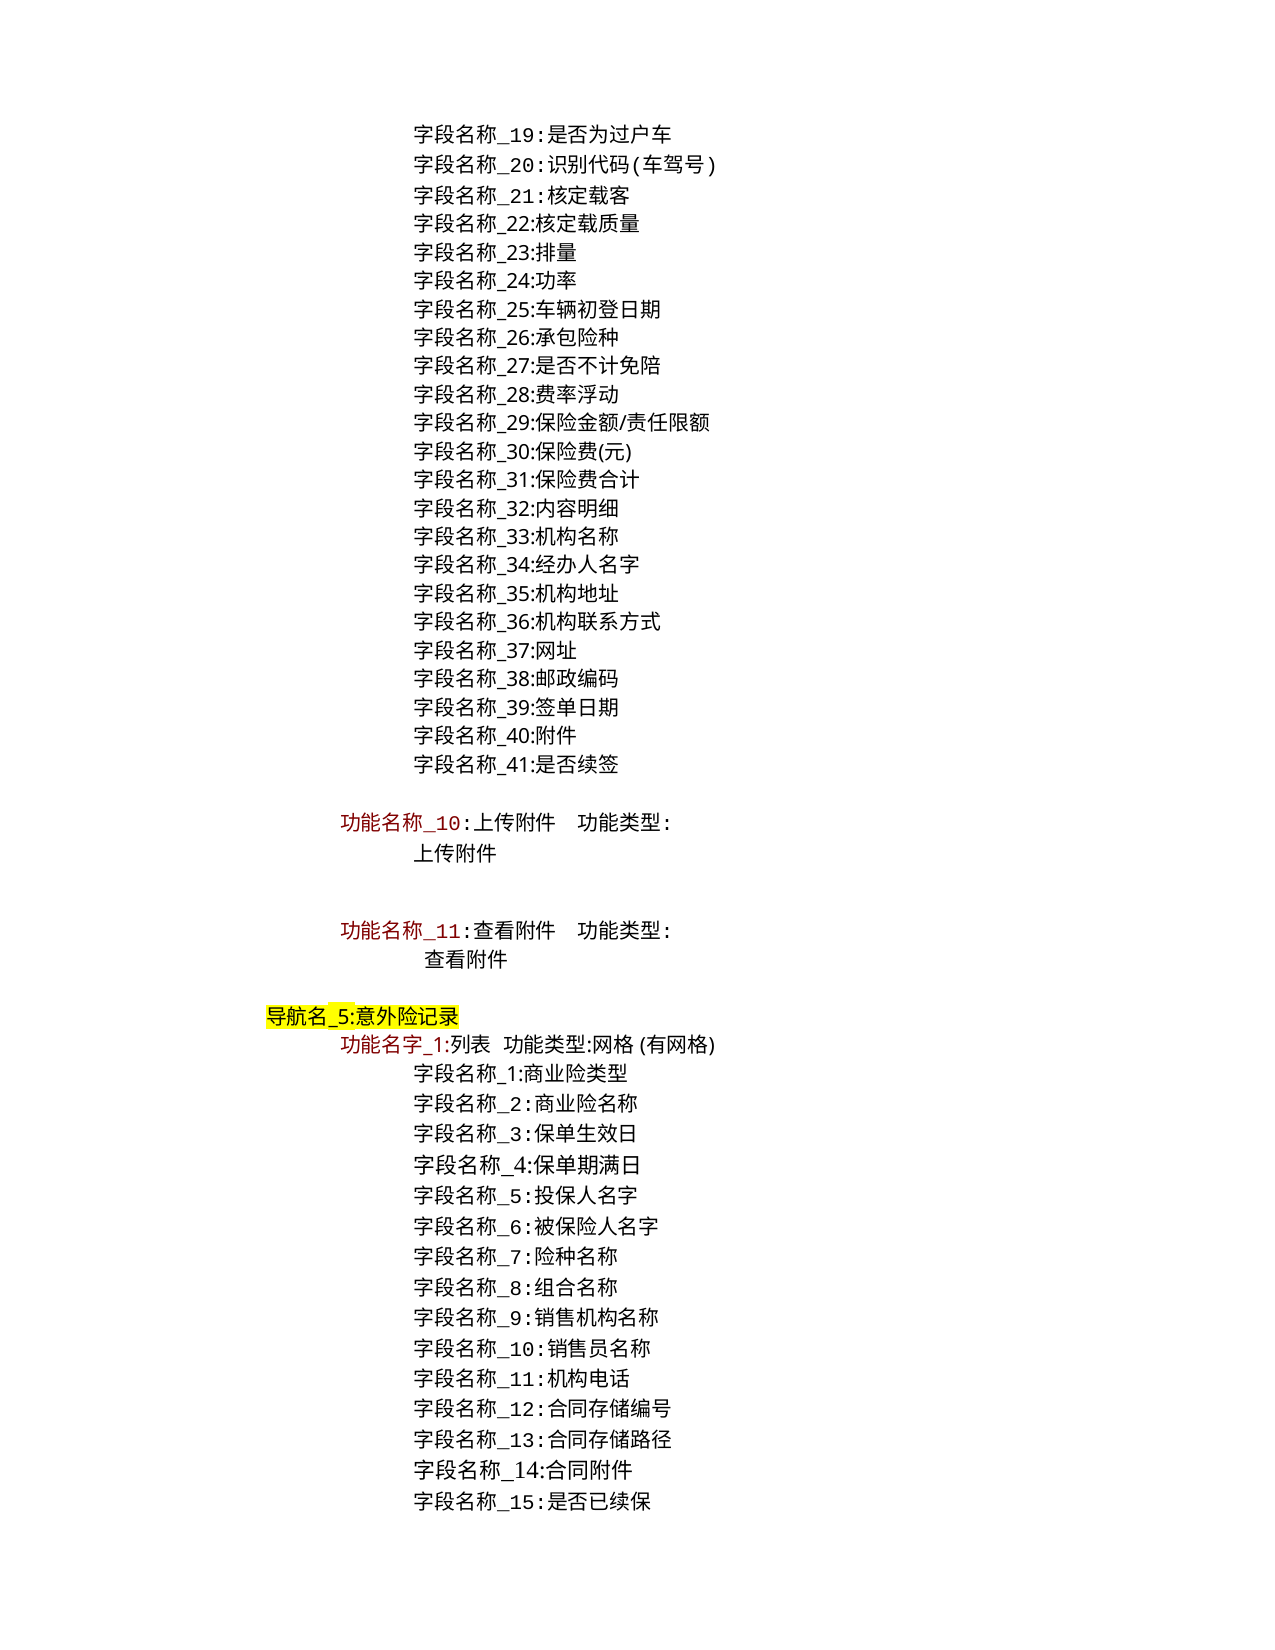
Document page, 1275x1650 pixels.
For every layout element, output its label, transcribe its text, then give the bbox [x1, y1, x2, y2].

text 字段名称_20:识别代码(车驾号) [118, 148, 1157, 179]
text 字段名称_8:组合名称 [118, 1271, 1157, 1301]
text 字段名称_39:签单日期 [118, 693, 1157, 721]
text 字段名称_5:投保人名字 [118, 1180, 1157, 1210]
text 字段名称_21:核定载客 [118, 179, 1157, 209]
text 字段名称_13:合同存储路径 [118, 1423, 1157, 1453]
text 字段名称_33:机构名称 [118, 522, 1157, 551]
text 字段名称_11:机构电话 [118, 1362, 1157, 1393]
text 字段名称_37:网址 [118, 636, 1157, 664]
text 字段名称_35:机构地址 [118, 579, 1157, 607]
text 字段名称_34:经办人名字 [118, 551, 1157, 579]
text 字段名称_14:合同附件 [118, 1453, 1157, 1485]
text 字段名称_19:是否为过户车 [118, 118, 1157, 148]
text 字段名称_12:合同存储编号 [118, 1393, 1157, 1423]
text 字段名称_25:车辆初登日期 [118, 295, 1157, 323]
text 字段名称_30:保险费(元) [118, 437, 1157, 465]
text 功能名称_11:查看附件 功能类型: [118, 915, 1157, 945]
text 字段名称_29:保险金额/责任限额 [118, 408, 1157, 437]
text 查看附件 [118, 945, 1157, 973]
text 字段名称_40:附件 [118, 721, 1157, 750]
text 字段名称_23:排量 [118, 238, 1157, 266]
text 字段名称_27:是否不计免陪 [118, 352, 1157, 380]
text 字段名称_10:销售员名称 [118, 1332, 1157, 1362]
text 字段名称_26:承包险种 [118, 323, 1157, 352]
text 字段名称_41:是否续签 [118, 750, 1157, 778]
text 字段名称_32:内容明细 [118, 494, 1157, 522]
text 字段名称_2:商业险名称 [118, 1087, 1157, 1118]
text 字段名称_6:被保险人名字 [118, 1210, 1157, 1241]
text 上传附件 [118, 837, 1157, 867]
text 字段名称_7:险种名称 [118, 1241, 1157, 1271]
text 字段名称_38:邮政编码 [118, 664, 1157, 693]
text 字段名称_1:商业险类型 [118, 1059, 1157, 1087]
text 字段名称_9:销售机构名称 [118, 1301, 1157, 1332]
text 功能名称_10:上传附件 功能类型: [118, 807, 1157, 837]
text 导航名_5:意外险记录 [118, 1002, 1157, 1030]
text 字段名称_3:保单生效日 [118, 1118, 1157, 1148]
text 字段名称_22:核定载质量 [118, 209, 1157, 238]
text 字段名称_24:功率 [118, 266, 1157, 295]
text 字段名称_31:保险费合计 [118, 465, 1157, 494]
text 字段名称_28:费率浮动 [118, 380, 1157, 408]
text 功能名字_1:列表 功能类型:网格 (有网格) [118, 1030, 1157, 1059]
text 字段名称_15:是否已续保 [118, 1485, 1157, 1516]
text 字段名称_36:机构联系方式 [118, 607, 1157, 636]
text 字段名称_4:保单期满日 [118, 1148, 1157, 1180]
